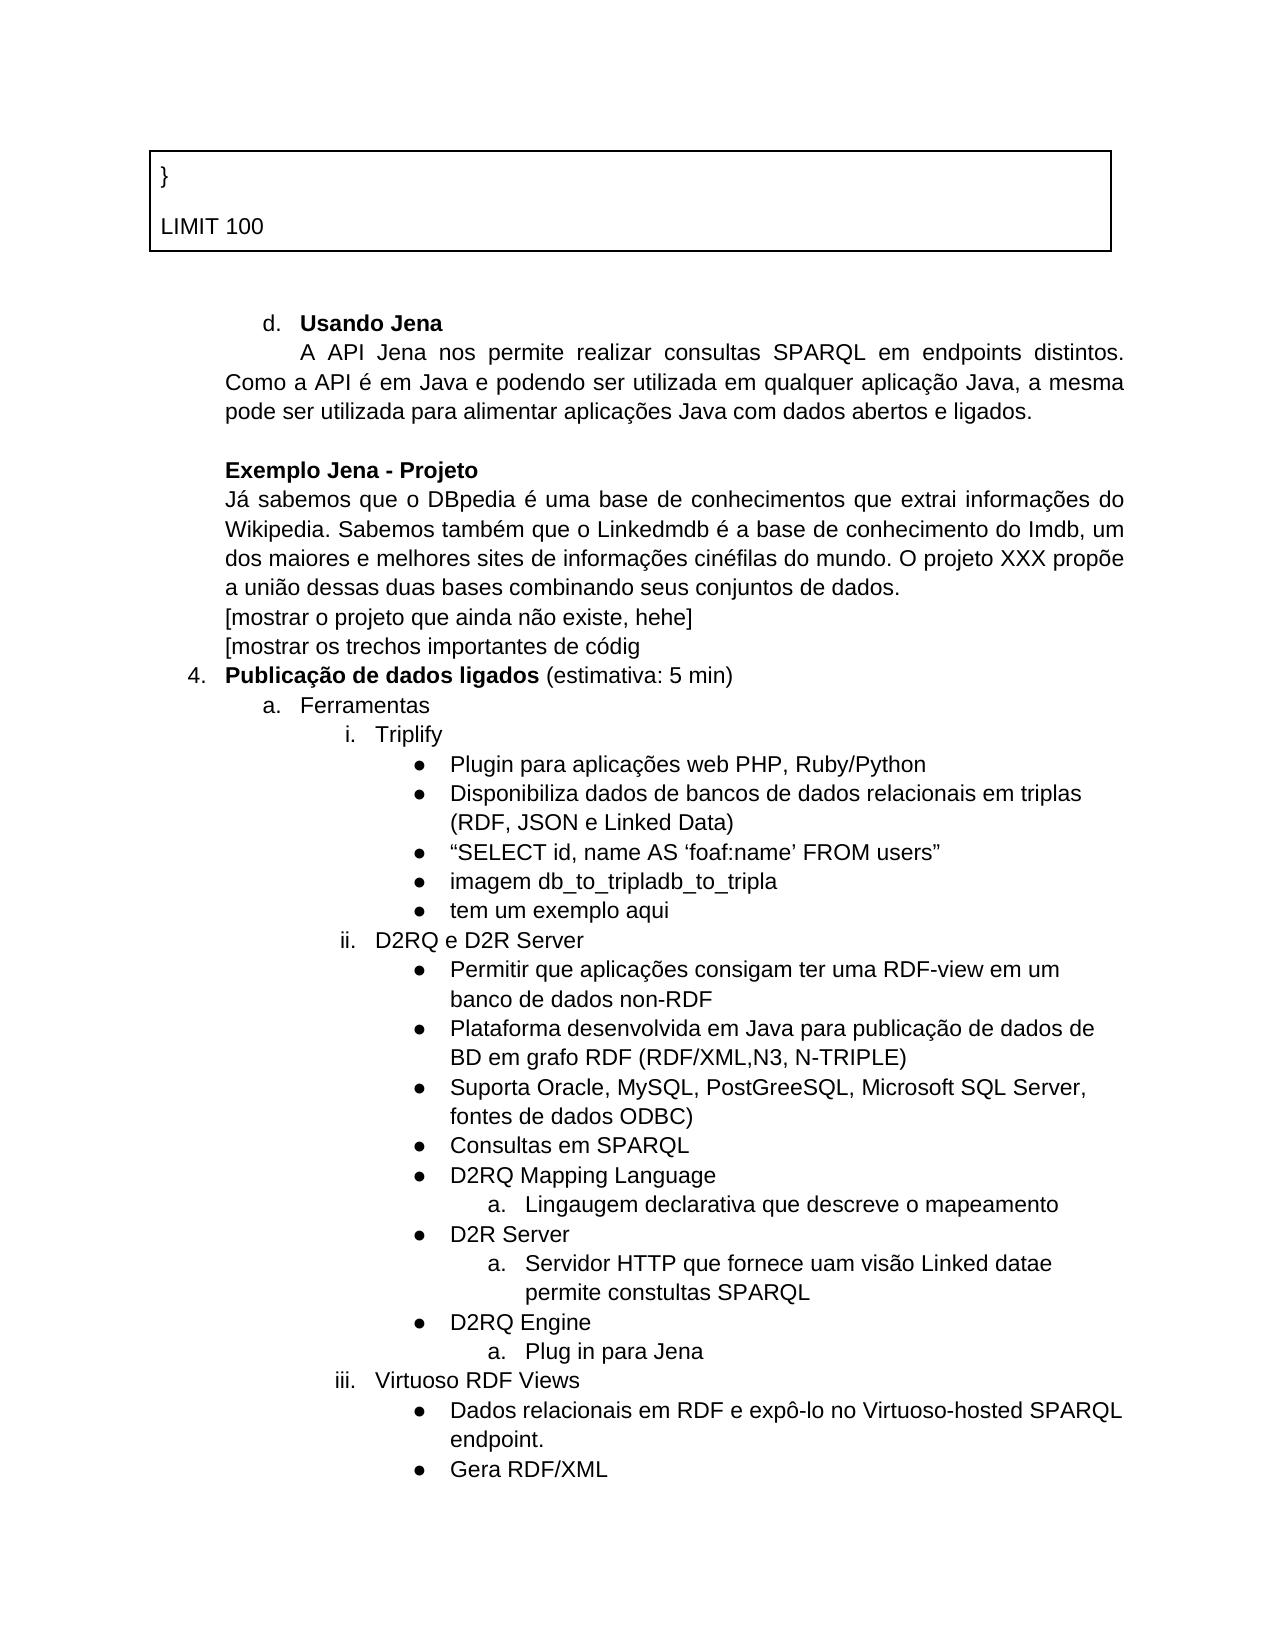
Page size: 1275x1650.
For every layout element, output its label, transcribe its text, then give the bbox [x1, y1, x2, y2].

list D2R Server [412, 1221, 1125, 1247]
list Lingaugem declarativa que descreve o mapeamento [487, 1192, 1125, 1217]
list tem um exemplo aqui [412, 898, 1125, 924]
list imagem db_to_tripladb_to_tripla [412, 869, 1125, 894]
text [mostrar os trechos importantes de códig [225, 634, 1125, 659]
list Ferramentas [262, 692, 1125, 718]
list “SELECT id, name AS ‘foaf:name’ FROM users” [412, 839, 1125, 865]
table_header } LIMIT 100 [151, 152, 1110, 250]
list Consultas em SPARQL [412, 1133, 1125, 1159]
list Gera RDF/XML [412, 1456, 1125, 1482]
list Virtuoso RDF Views [150, 1368, 1125, 1394]
list D2RQ e D2R Server [150, 927, 1125, 953]
list Servidor HTTP que fornece uam visão Linked datae permite constultas SPARQL [487, 1251, 1125, 1306]
list Plug in para Jena [487, 1339, 1125, 1364]
list Triplify [150, 722, 1125, 747]
list Usando Jena [262, 311, 1125, 336]
list Publicação de dados ligados (estimativa: 5 min) [187, 663, 1125, 689]
text [mostrar o projeto que ainda não existe, hehe] [225, 604, 1125, 630]
list Plugin para aplicações web PHP, Ruby/Python [412, 751, 1125, 777]
text Exemplo Jena - Projeto [225, 457, 1125, 483]
list D2RQ Mapping Language [412, 1162, 1125, 1188]
list Suporta Oracle, MySQL, PostGreeSQL, Microsoft SQL Server, fontes de dados ODBC) [412, 1074, 1125, 1129]
list Permitir que aplicações consigam ter uma RDF-view em um banco de dados non-RDF [412, 957, 1125, 1012]
list Dados relacionais em RDF e expô-lo no Virtuoso-hosted SPARQL endpoint. [412, 1397, 1125, 1452]
list Plataforma desenvolvida em Java para publicação de dados de BD em grafo RDF (RDF/XML,N3, N-TRIPLE) [412, 1016, 1125, 1071]
list D2RQ Engine [412, 1309, 1125, 1335]
text A API Jena nos permite realizar consultas SPARQL em endpoints distintos. Como a API é em Java e podendo ser utilizada em qualquer aplicação Java, a mesma pode ser utilizada para alimentar aplicações Java com dados abertos e ligados. [225, 340, 1125, 424]
text Já sabemos que o DBpedia é uma base de conhecimentos que extrai informações do Wikipedia. Sabemos também que o Linkedmdb é a base de conhecimento do Imdb, um dos maiores e melhores sites de informações cinéfilas do mundo. O projeto XXX propõe a união dessas duas bases combinando seus conjuntos de dados. [225, 487, 1125, 601]
list Disponibiliza dados de bancos de dados relacionais em triplas (RDF, JSON e Linked Data) [412, 781, 1125, 836]
